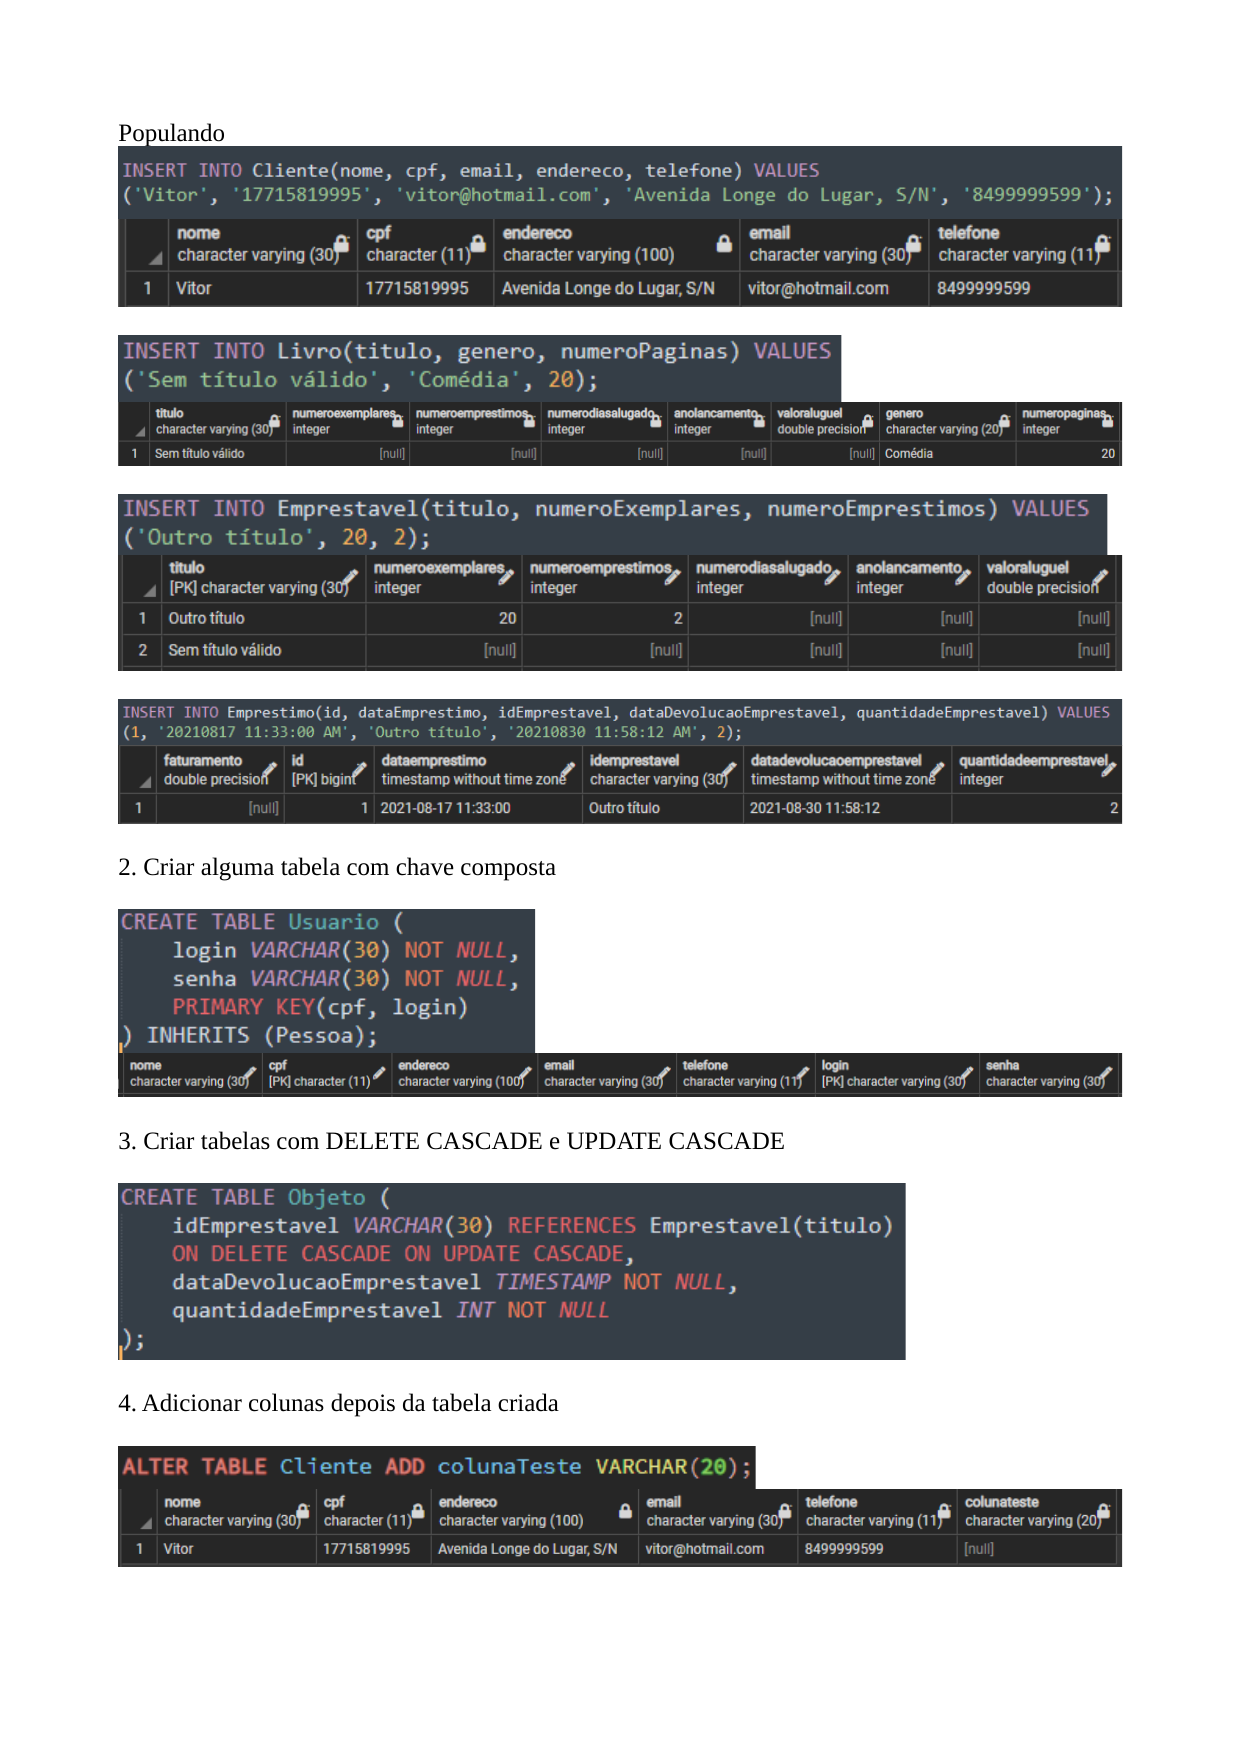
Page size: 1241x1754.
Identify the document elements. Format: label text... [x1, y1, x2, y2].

text Populando [118, 118, 1122, 146]
picture [118, 699, 1123, 824]
text 4. Adicionar colunas depois da tabela criada [118, 1388, 1122, 1417]
picture [118, 494, 1123, 671]
picture [118, 1183, 906, 1360]
picture [118, 1446, 1123, 1567]
text 2. Criar alguma tabela com chave composta [118, 852, 1122, 881]
picture [118, 146, 1123, 307]
text 3. Criar tabelas com DELETE CASCADE e UPDATE CASCADE [118, 1126, 1122, 1154]
picture [118, 909, 1123, 1097]
picture [118, 335, 1123, 466]
